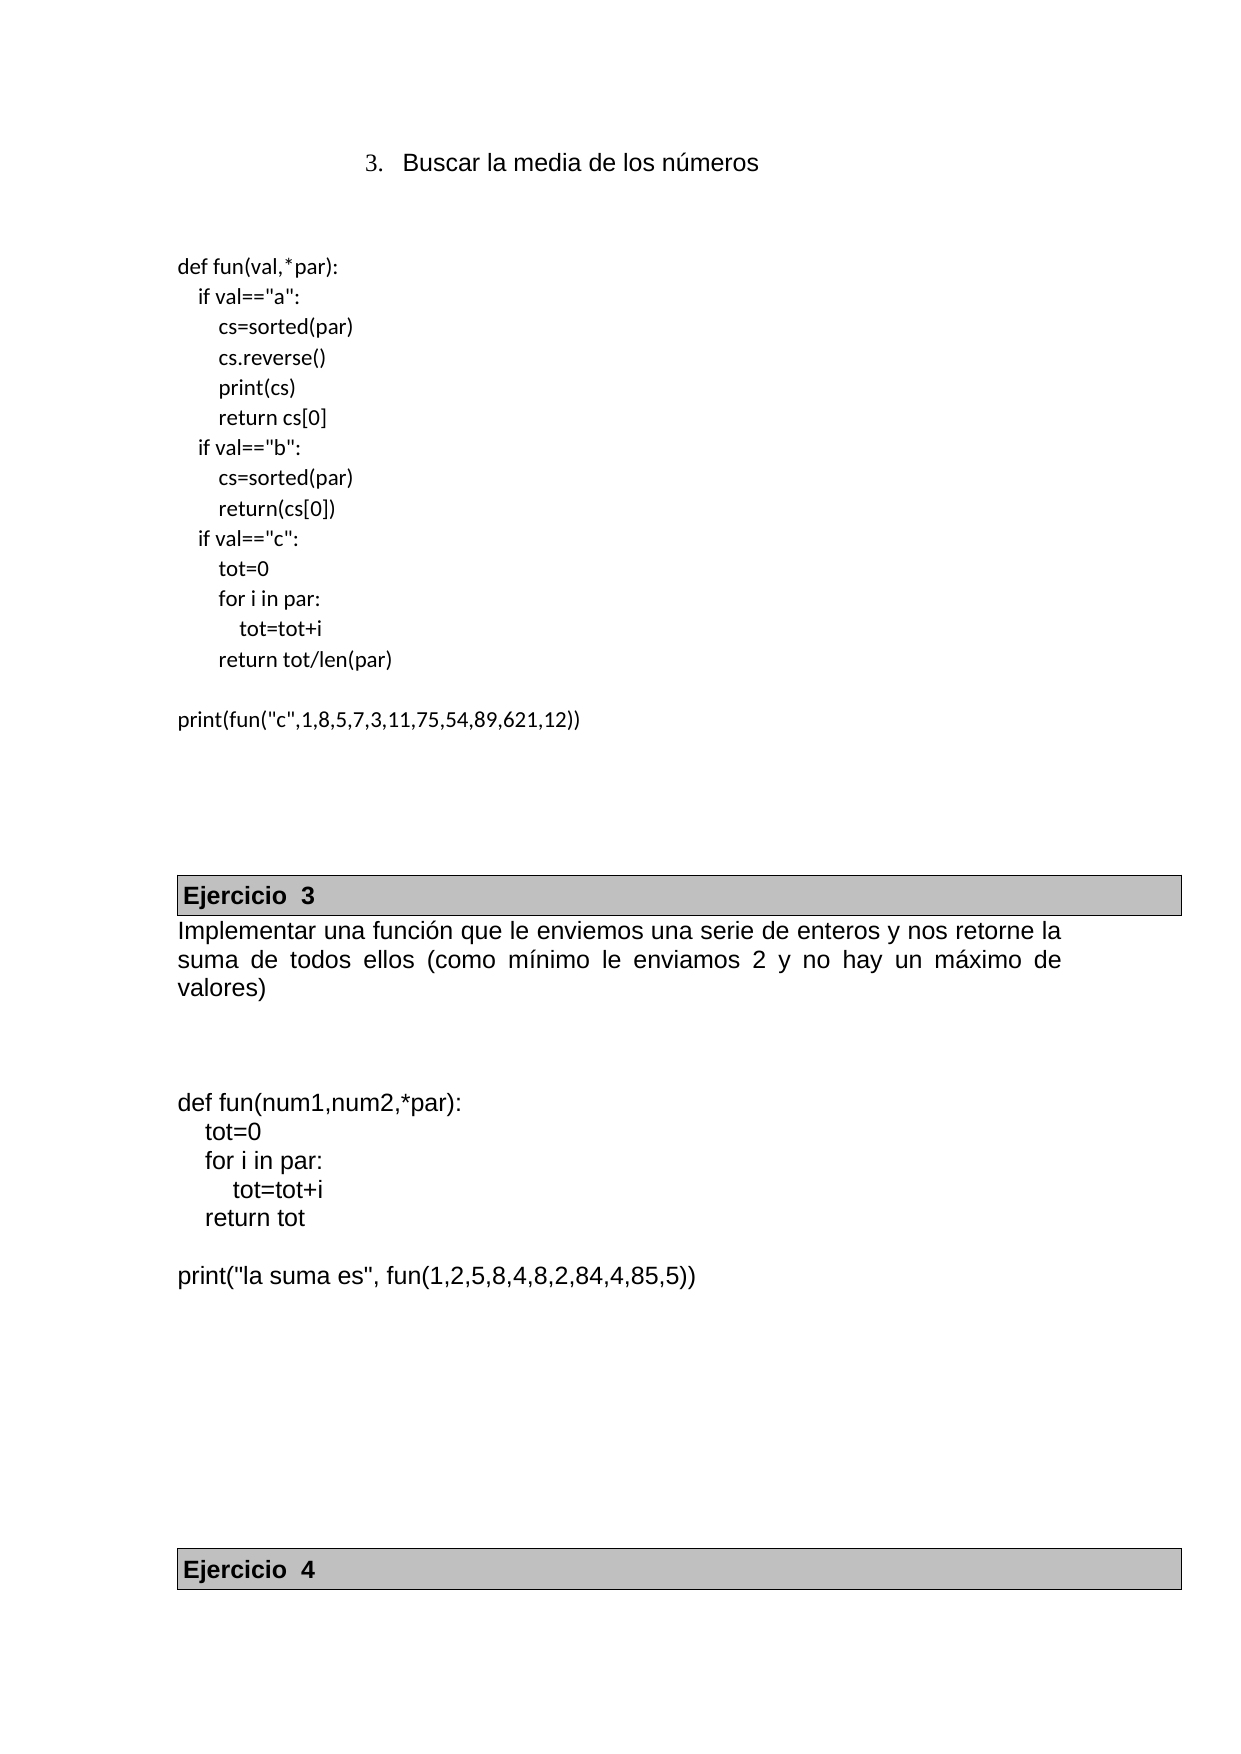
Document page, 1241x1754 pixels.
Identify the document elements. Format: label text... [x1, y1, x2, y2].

table_header Ejercicio 4 [178, 1549, 1181, 1589]
text def fun(val,*par): if val=="a": cs=sorted(par) cs.reverse() print(cs) return cs[0] if val=="b": cs=sorted(par) return(cs[0]) if val=="c": tot=0 for i in par: tot=tot+i return tot/len(par) print(fun("c",1,8,5,7,3,11,75,54,89,621,12)) [177, 252, 1063, 733]
table_header Ejercicio 3 [178, 876, 1181, 915]
list Buscar la media de los números [365, 148, 1063, 176]
text Implementar una función que le enviemos una serie de enteros y nos retorne la suma de todos ellos (como mínimo le enviamos 2 y no hay un máximo de valores) [177, 916, 1063, 1002]
text def fun(num1,num2,*par): tot=0 for i in par: tot=tot+i return tot print("la suma es", fun(1,2,5,8,4,8,2,84,4,85,5)) [177, 1088, 1063, 1289]
